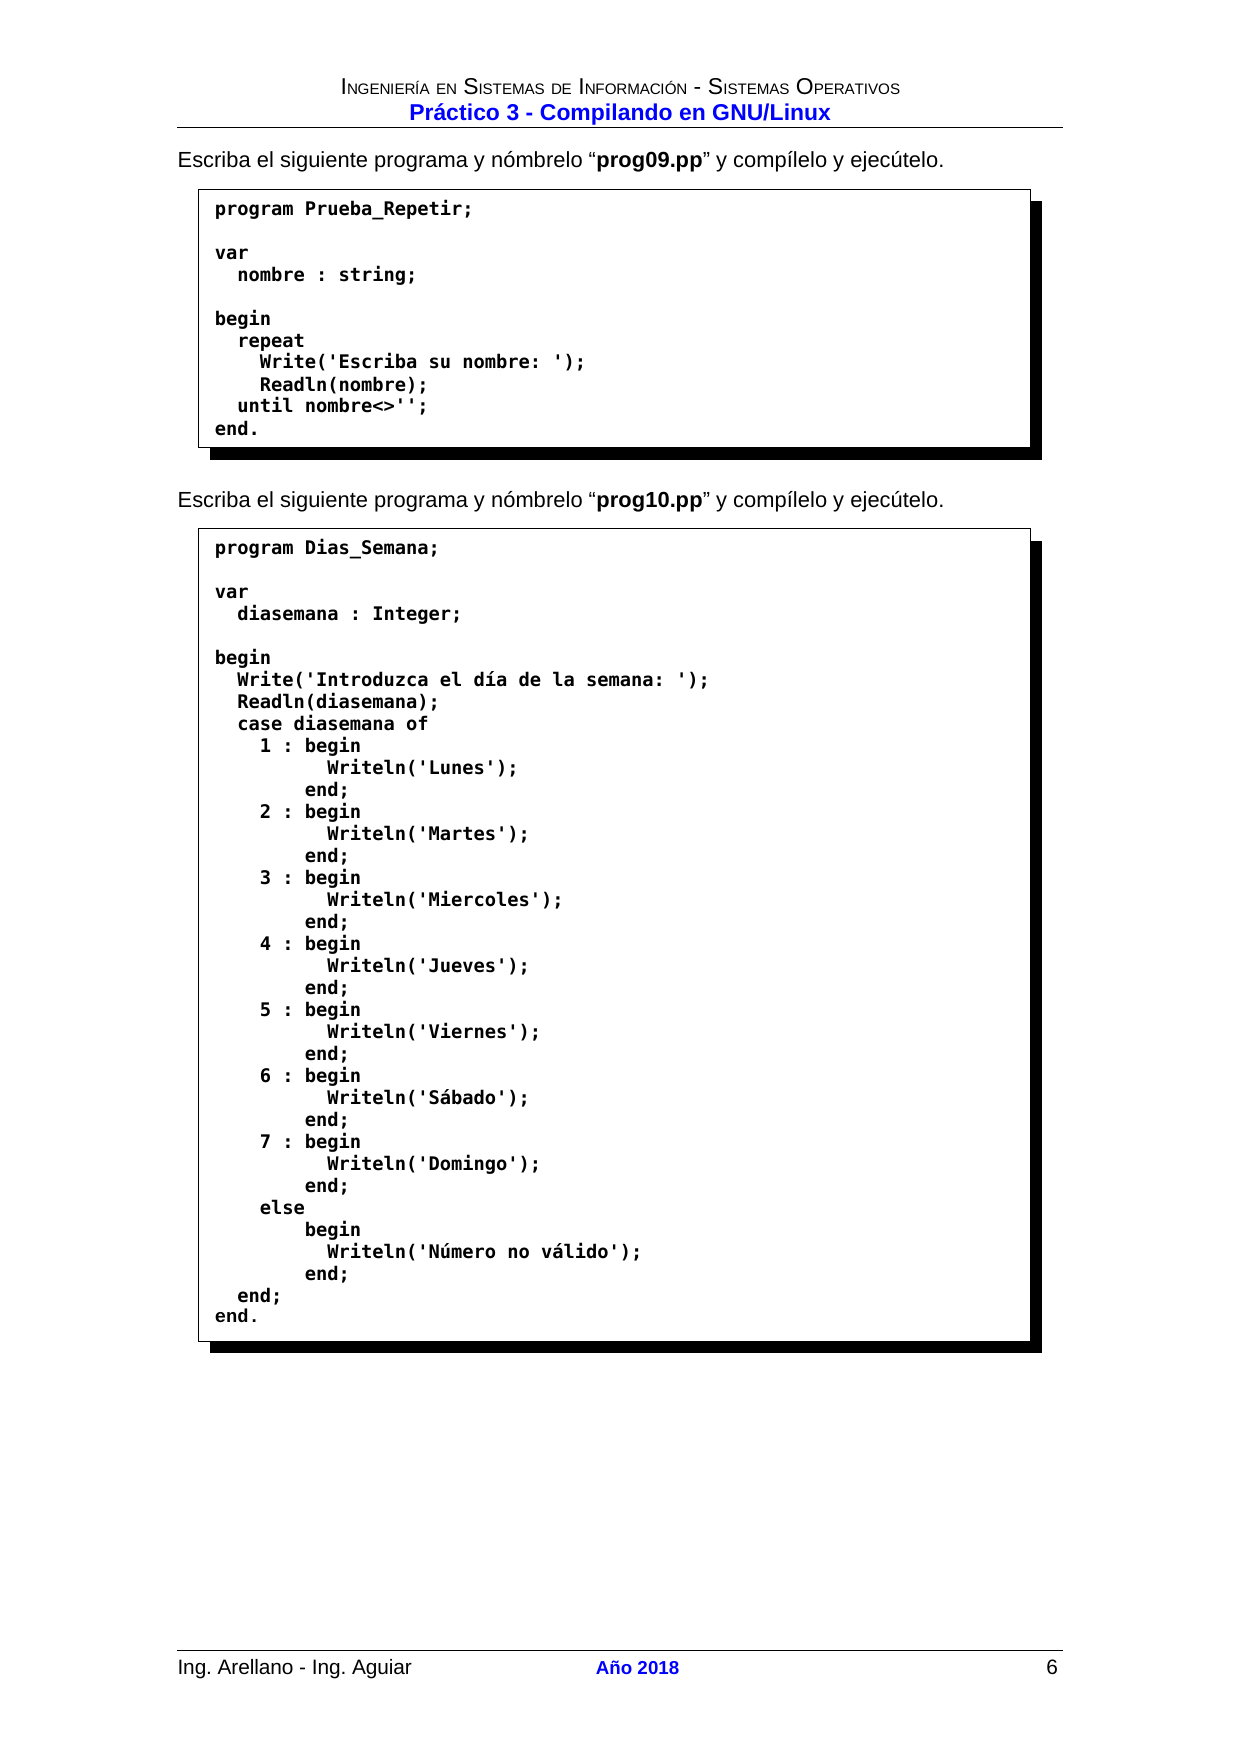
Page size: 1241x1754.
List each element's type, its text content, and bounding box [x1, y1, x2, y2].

text Writeln('Viernes'); [214, 1021, 1013, 1043]
text 7 : begin [214, 1131, 1013, 1153]
text Readln(nombre); [214, 373, 1013, 395]
text 6 : begin [214, 1065, 1013, 1087]
text case diasemana of [214, 713, 1013, 735]
text end; [214, 845, 1013, 867]
text Write('Introduzca el día de la semana: '); [214, 669, 1013, 691]
text Writeln('Martes'); [214, 823, 1013, 845]
text Writeln('Domingo'); [214, 1153, 1013, 1175]
text end; [214, 1109, 1013, 1131]
text begin [214, 1219, 1013, 1241]
text 1 : begin [214, 735, 1013, 757]
text end; [214, 1284, 1013, 1307]
text Escriba el siguiente programa y nómbrelo “prog09.pp” y compílelo y ejecútelo. [177, 148, 1063, 172]
text end. [214, 417, 1013, 438]
text begin [214, 647, 1013, 669]
text Escriba el siguiente programa y nómbrelo “prog10.pp” y compílelo y ejecútelo. [177, 487, 1063, 512]
text Writeln('Lunes'); [214, 757, 1013, 779]
text until nombre<>''; [214, 395, 1013, 417]
text var [214, 581, 1013, 603]
text else [214, 1197, 1013, 1219]
text Writeln('Sábado'); [214, 1087, 1013, 1109]
text end; [214, 1263, 1013, 1284]
text Writeln('Miercoles'); [214, 889, 1013, 911]
text Readln(diasemana); [214, 691, 1013, 713]
text program Prueba_Repetir; [214, 198, 1013, 219]
text Writeln('Número no válido'); [214, 1241, 1013, 1263]
text Writeln('Jueves'); [214, 955, 1013, 977]
text nombre : string; [214, 263, 1013, 286]
text end. [214, 1307, 1013, 1328]
text end; [214, 977, 1013, 999]
text end; [214, 1175, 1013, 1197]
text begin [214, 307, 1013, 329]
text Write('Escriba su nombre: '); [214, 351, 1013, 373]
text end; [214, 779, 1013, 801]
text end; [214, 1043, 1013, 1065]
text diasemana : Integer; [214, 603, 1013, 625]
text var [214, 242, 1013, 263]
text repeat [214, 329, 1013, 351]
text 5 : begin [214, 999, 1013, 1021]
text program Dias_Semana; [214, 537, 1013, 559]
text 3 : begin [214, 867, 1013, 889]
text 2 : begin [214, 801, 1013, 823]
text end; [214, 911, 1013, 933]
text 4 : begin [214, 933, 1013, 955]
